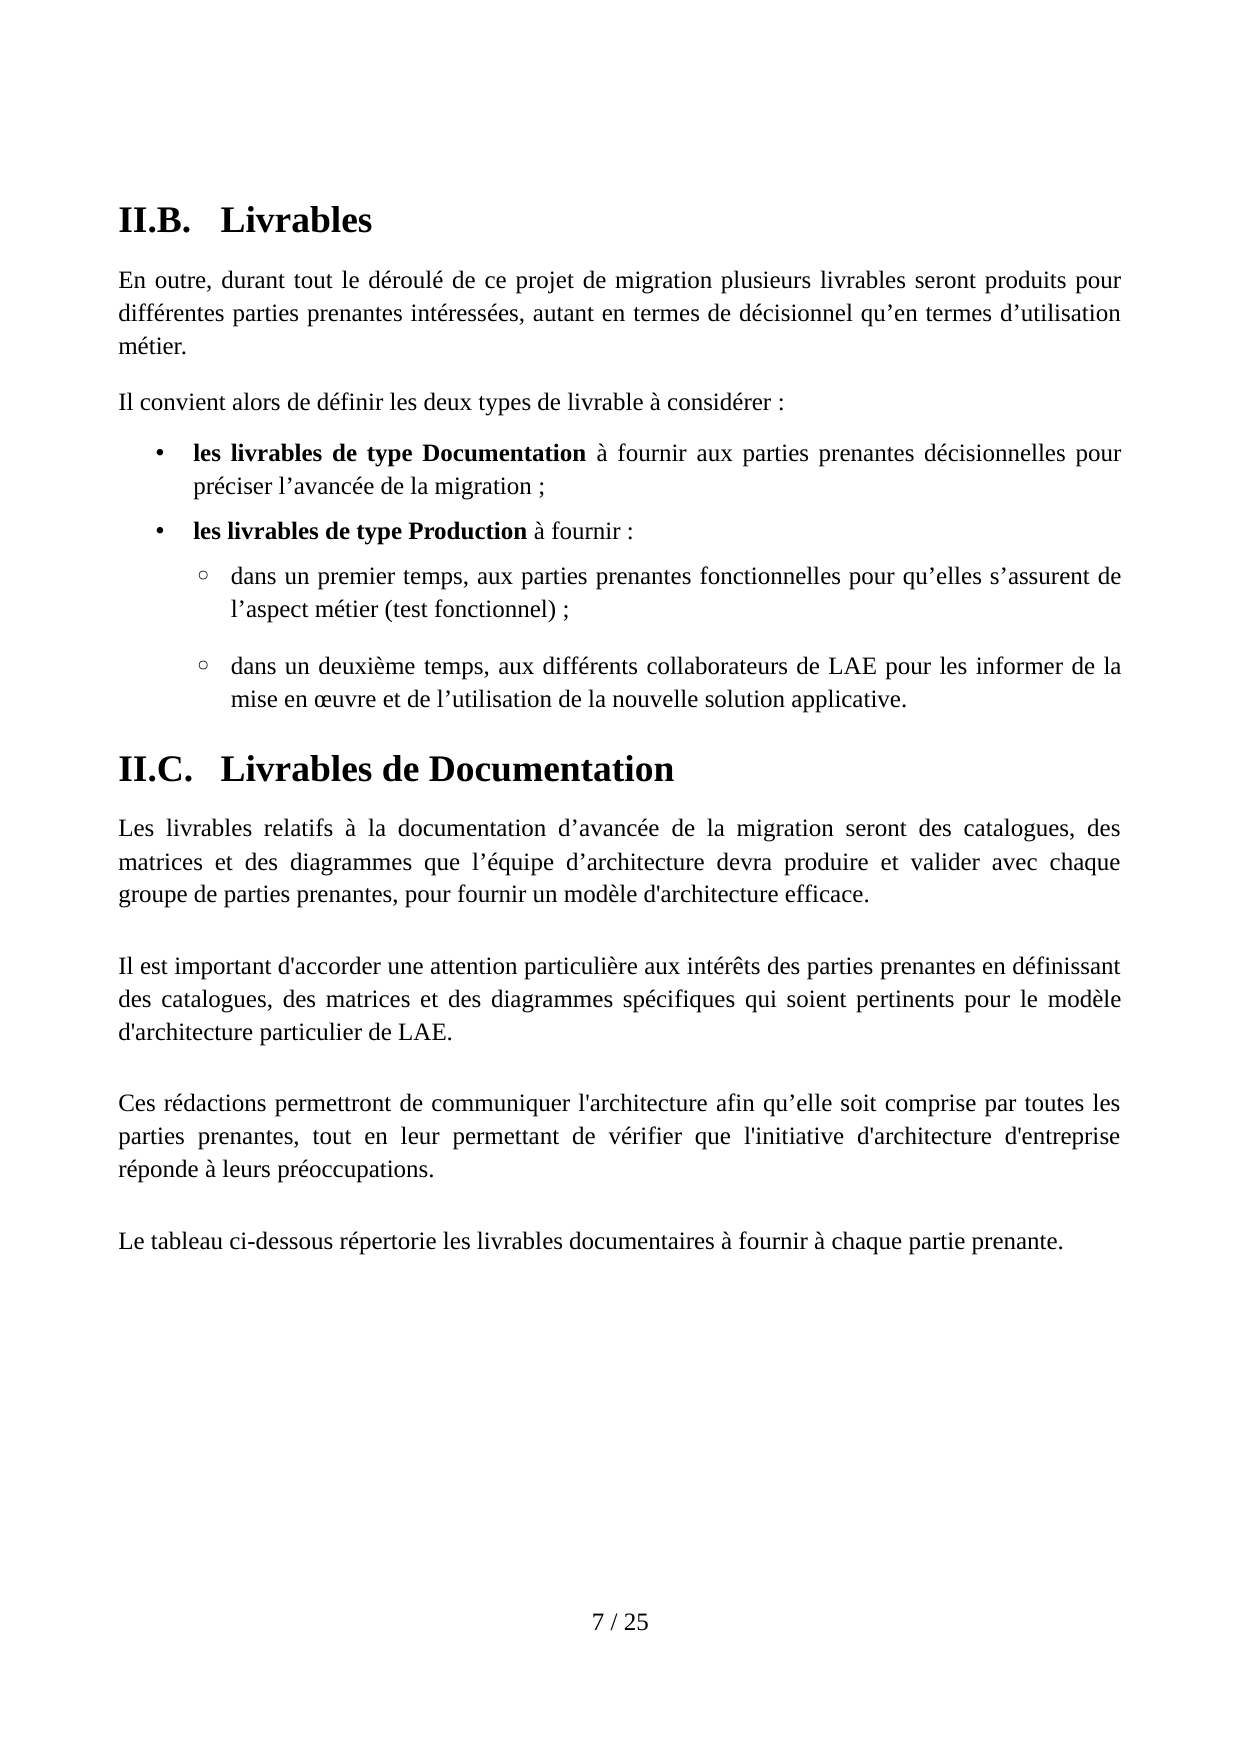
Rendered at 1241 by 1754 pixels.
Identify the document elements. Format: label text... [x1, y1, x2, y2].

list les livrables de type Documentation à fournir aux parties prenantes décisionnelles pour préciser l’avancée de la migration ; [156, 438, 1122, 500]
text Il convient alors de définir les deux types de livrable à considérer : [118, 387, 1122, 416]
text Les livrables relatifs à la documentation d’avancée de la migration seront des catalogues, des matrices et des diagrammes que l’équipe d’architecture devra produire et valider avec chaque groupe de parties prenantes, pour fournir un modèle d'architecture efficace. [118, 813, 1122, 908]
list dans un deuxième temps, aux différents collaborateurs de LAE pour les informer de la mise en œuvre et de l’utilisation de la nouvelle solution applicative. [193, 651, 1122, 713]
text Il est important d'accorder une attention particulière aux intérêts des parties prenantes en définissant des catalogues, des matrices et des diagrammes spécifiques qui soient pertinents pour le modèle d'architecture particulier de LAE. [118, 951, 1122, 1046]
text Le tableau ci-dessous répertorie les livrables documentaires à fournir à chaque partie prenante. [118, 1226, 1122, 1254]
list dans un premier temps, aux parties prenantes fonctionnelles pour qu’elles s’assurent de l’aspect métier (test fonctionnel) ; [193, 561, 1122, 623]
text Ces rédactions permettront de communiquer l'architecture afin qu’elle soit comprise par toutes les parties prenantes, tout en leur permettant de vérifier que l'initiative d'architecture d'entreprise réponde à leurs préoccupations. [118, 1088, 1122, 1183]
subtitle Livrables [118, 197, 1122, 240]
subtitle Livrables de Documentation [118, 747, 1122, 790]
text En outre, durant tout le déroulé de ce projet de migration plusieurs livrables seront produits pour différentes parties prenantes intéressées, autant en termes de décisionnel qu’en termes d’utilisation métier. [118, 265, 1122, 359]
list les livrables de type Production à fournir : [156, 516, 1122, 545]
